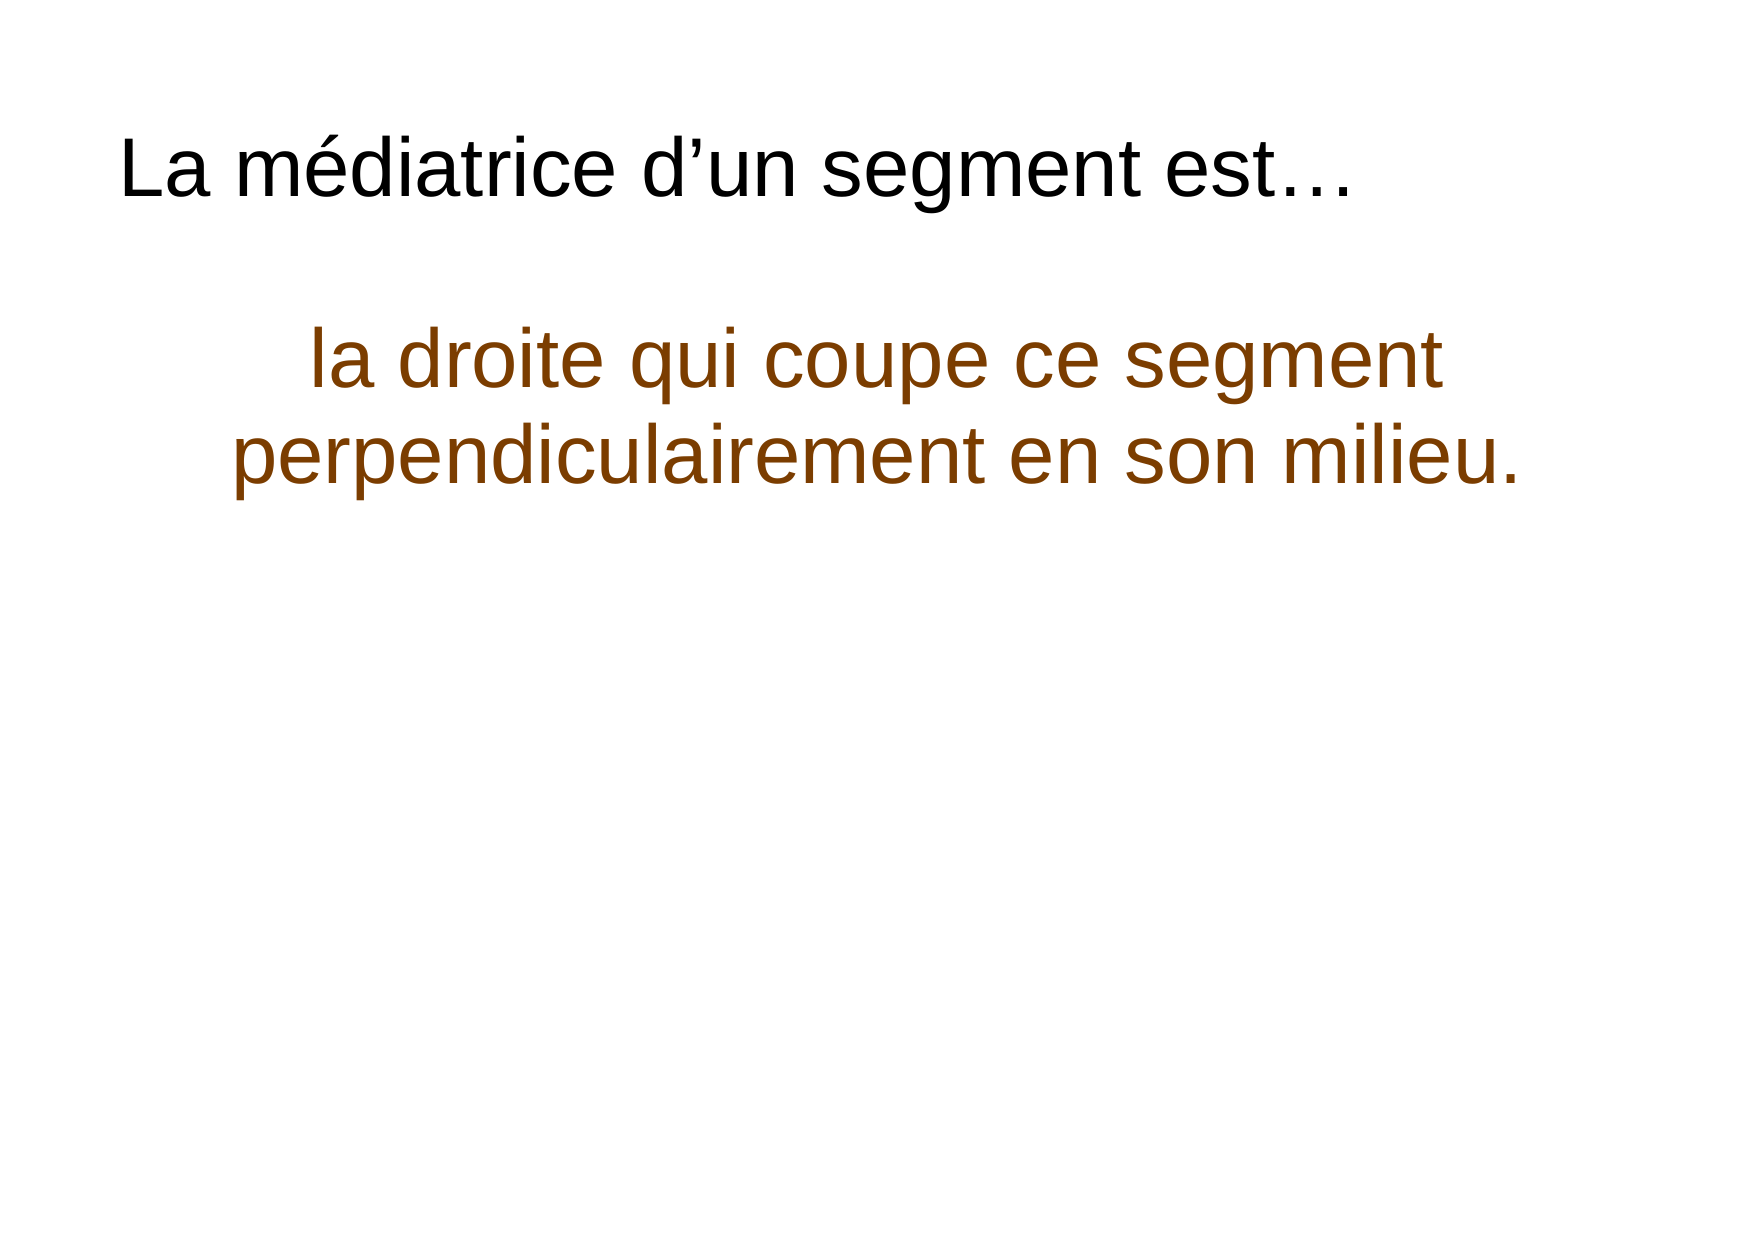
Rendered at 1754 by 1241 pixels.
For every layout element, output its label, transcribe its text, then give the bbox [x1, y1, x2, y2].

text la droite qui coupe ce segment perpendiculairement en son milieu. [118, 310, 1636, 501]
text La médiatrice d’un segment est… [118, 118, 1636, 214]
